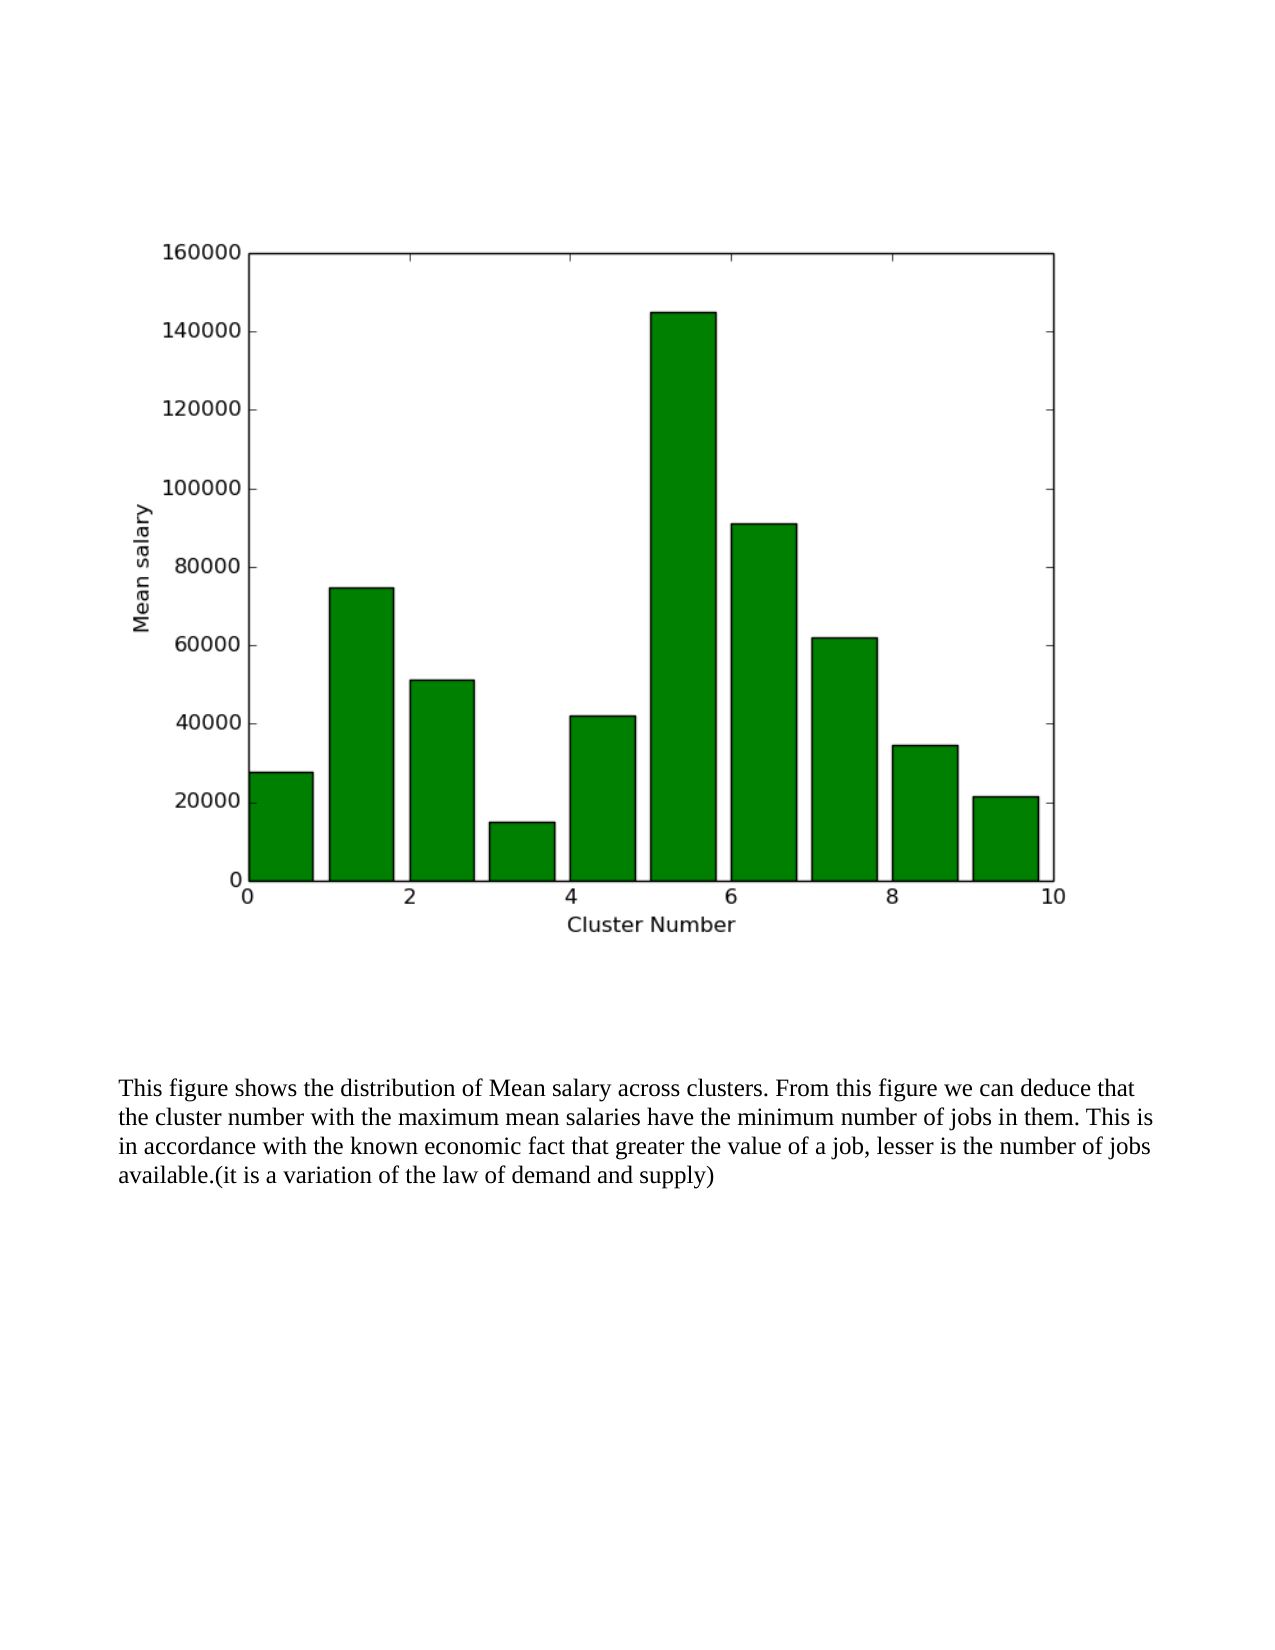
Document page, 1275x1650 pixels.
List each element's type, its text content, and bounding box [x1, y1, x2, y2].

picture [118, 175, 1157, 959]
text This figure shows the distribution of Mean salary across clusters. From this figure we can deduce that the cluster number with the maximum mean salaries have the minimum number of jobs in them. This is in accordance with the known economic fact that greater the value of a job, lesser is the number of jobs available.(it is a variation of the law of demand and supply) [118, 1073, 1157, 1188]
